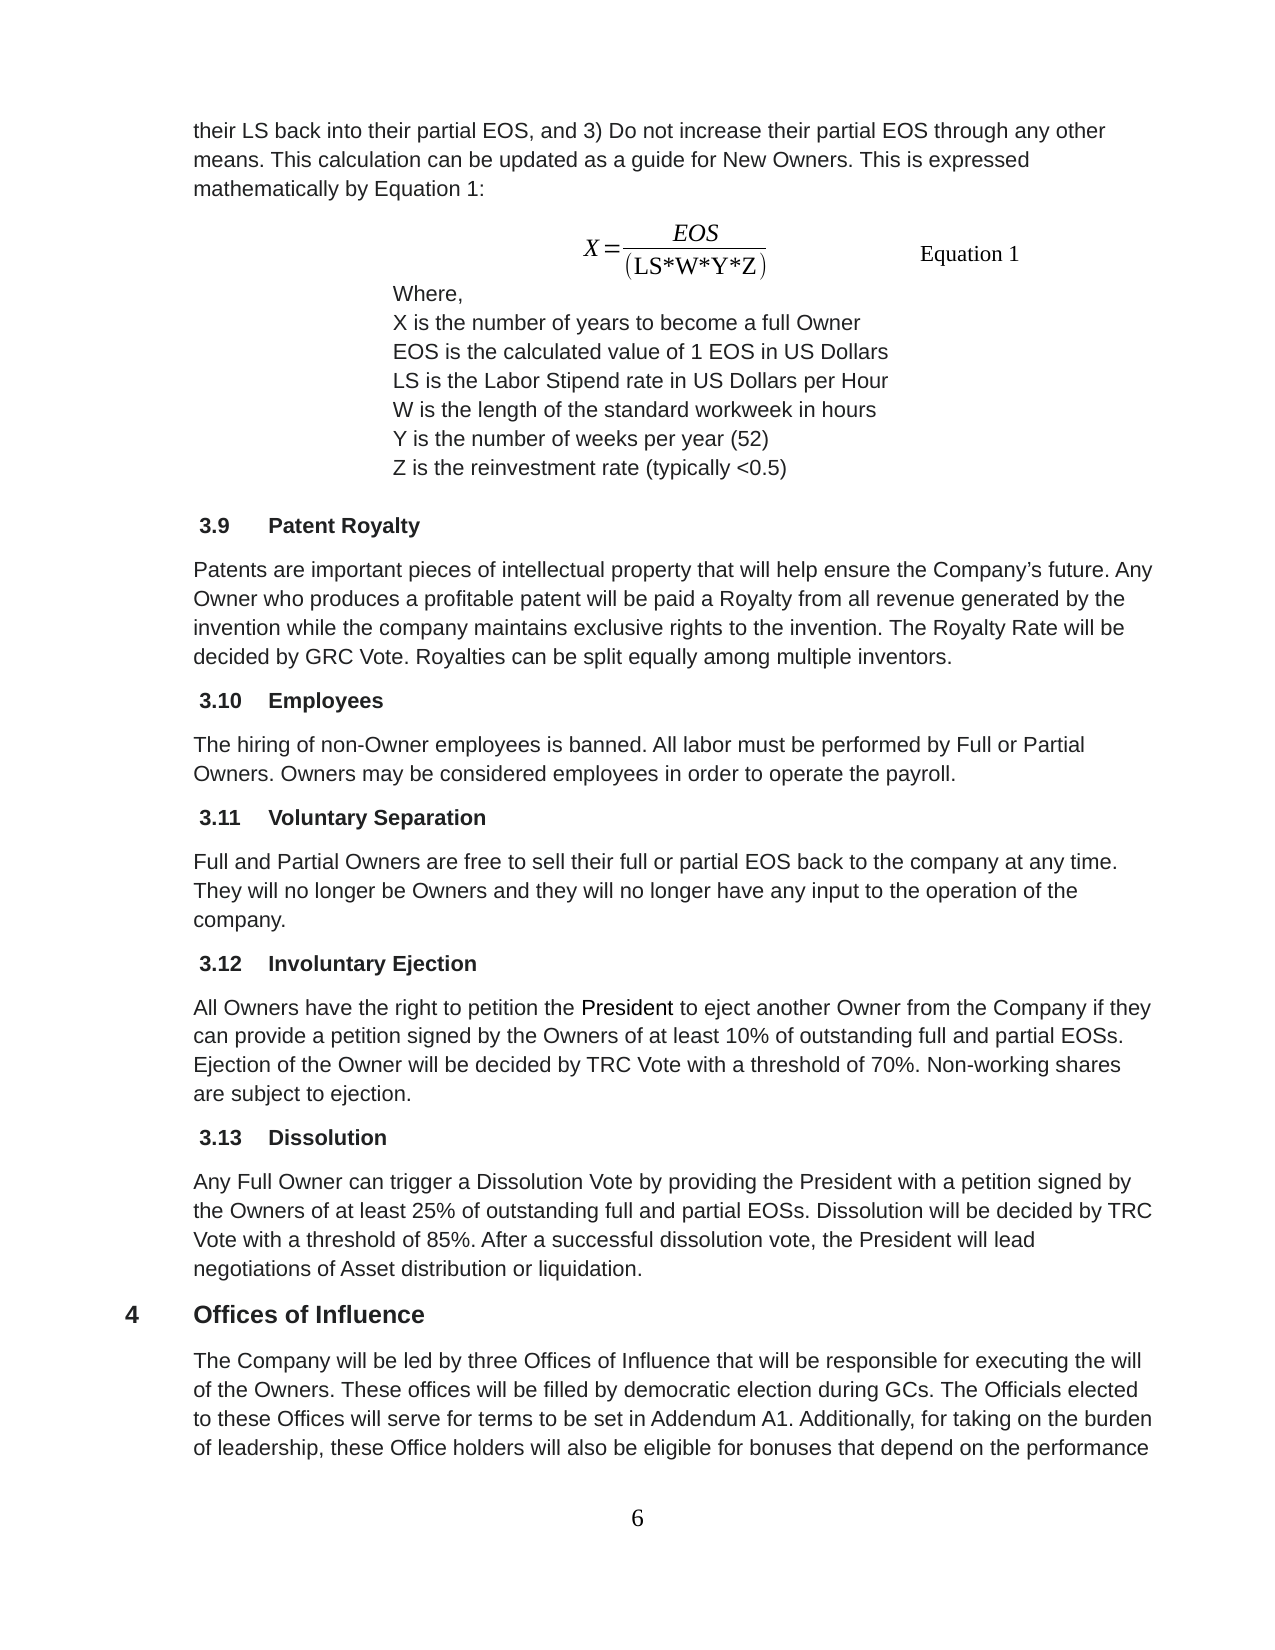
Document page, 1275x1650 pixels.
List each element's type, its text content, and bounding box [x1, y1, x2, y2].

list The hiring of non-Owner employees is banned. All labor must be performed by Full or Partial Owners. Owners may be considered employees in order to operate the payroll. [156, 732, 1157, 786]
subtitle Voluntary Separation [193, 804, 1157, 830]
subtitle Employees [193, 688, 1157, 713]
list All Owners have the right to petition the President to eject another Owner from the Company if they can provide a petition signed by the Owners of at least 10% of outstanding full and partial EOSs. Ejection of the Owner will be decided by TRC Vote with a threshold of 70%. Non-working shares are subject to ejection. [193, 994, 1157, 1106]
text X is the number of years to become a full Owner [393, 310, 1157, 335]
text EOS is the calculated value of 1 EOS in US Dollars [393, 339, 1157, 364]
text Y is the number of weeks per year (52) [393, 426, 1157, 451]
list Full and Partial Owners are free to sell their full or partial EOS back to the company at any time. They will no longer be Owners and they will no longer have any input to the operation of the company. [193, 848, 1157, 932]
list Patents are important pieces of intellectual property that will help ensure the Company’s future. Any Owner who produces a profitable patent will be paid a Royalty from all revenue generated by the invention while the company maintains exclusive rights to the invention. The Royalty Rate will be decided by GRC Vote. Royalties can be split equally among multiple inventors. [193, 557, 1157, 669]
list The Company will be led by three Offices of Influence that will be responsible for executing the will of the Owners. These offices will be filled by democratic election during GCs. The Officials elected to these Offices will serve for terms to be set in Addendum A1. Additionally, for taking on the burden of leadership, these Office holders will also be eligible for bonuses that depend on the performance [118, 1348, 1157, 1460]
list Any Full Owner can trigger a Dissolution Vote by providing the President with a petition signed by the Owners of at least 25% of outstanding full and partial EOSs. Dissolution will be decided by TRC Vote with a threshold of 85%. After a successful dissolution vote, the President will lead negotiations of Asset distribution or liquidation. [193, 1169, 1157, 1281]
list their LS back into their partial EOS, and 3) Do not increase their partial EOS through any other means. This calculation can be updated as a guide for New Owners. This is expressed mathematically by Equation 1: [156, 118, 1157, 201]
text Z is the reinvestment rate (typically <0.5) [393, 455, 1157, 480]
subtitle Involuntary Ejection [193, 950, 1157, 976]
subtitle Offices of Influence [118, 1300, 1157, 1329]
text W is the length of the standard workweek in hours [393, 397, 1157, 422]
text Where, [393, 281, 1157, 306]
text LS is the Labor Stipend rate in US Dollars per Hour [393, 368, 1157, 393]
subtitle Patent Royalty [193, 513, 1157, 538]
subtitle Dissolution [193, 1125, 1157, 1150]
